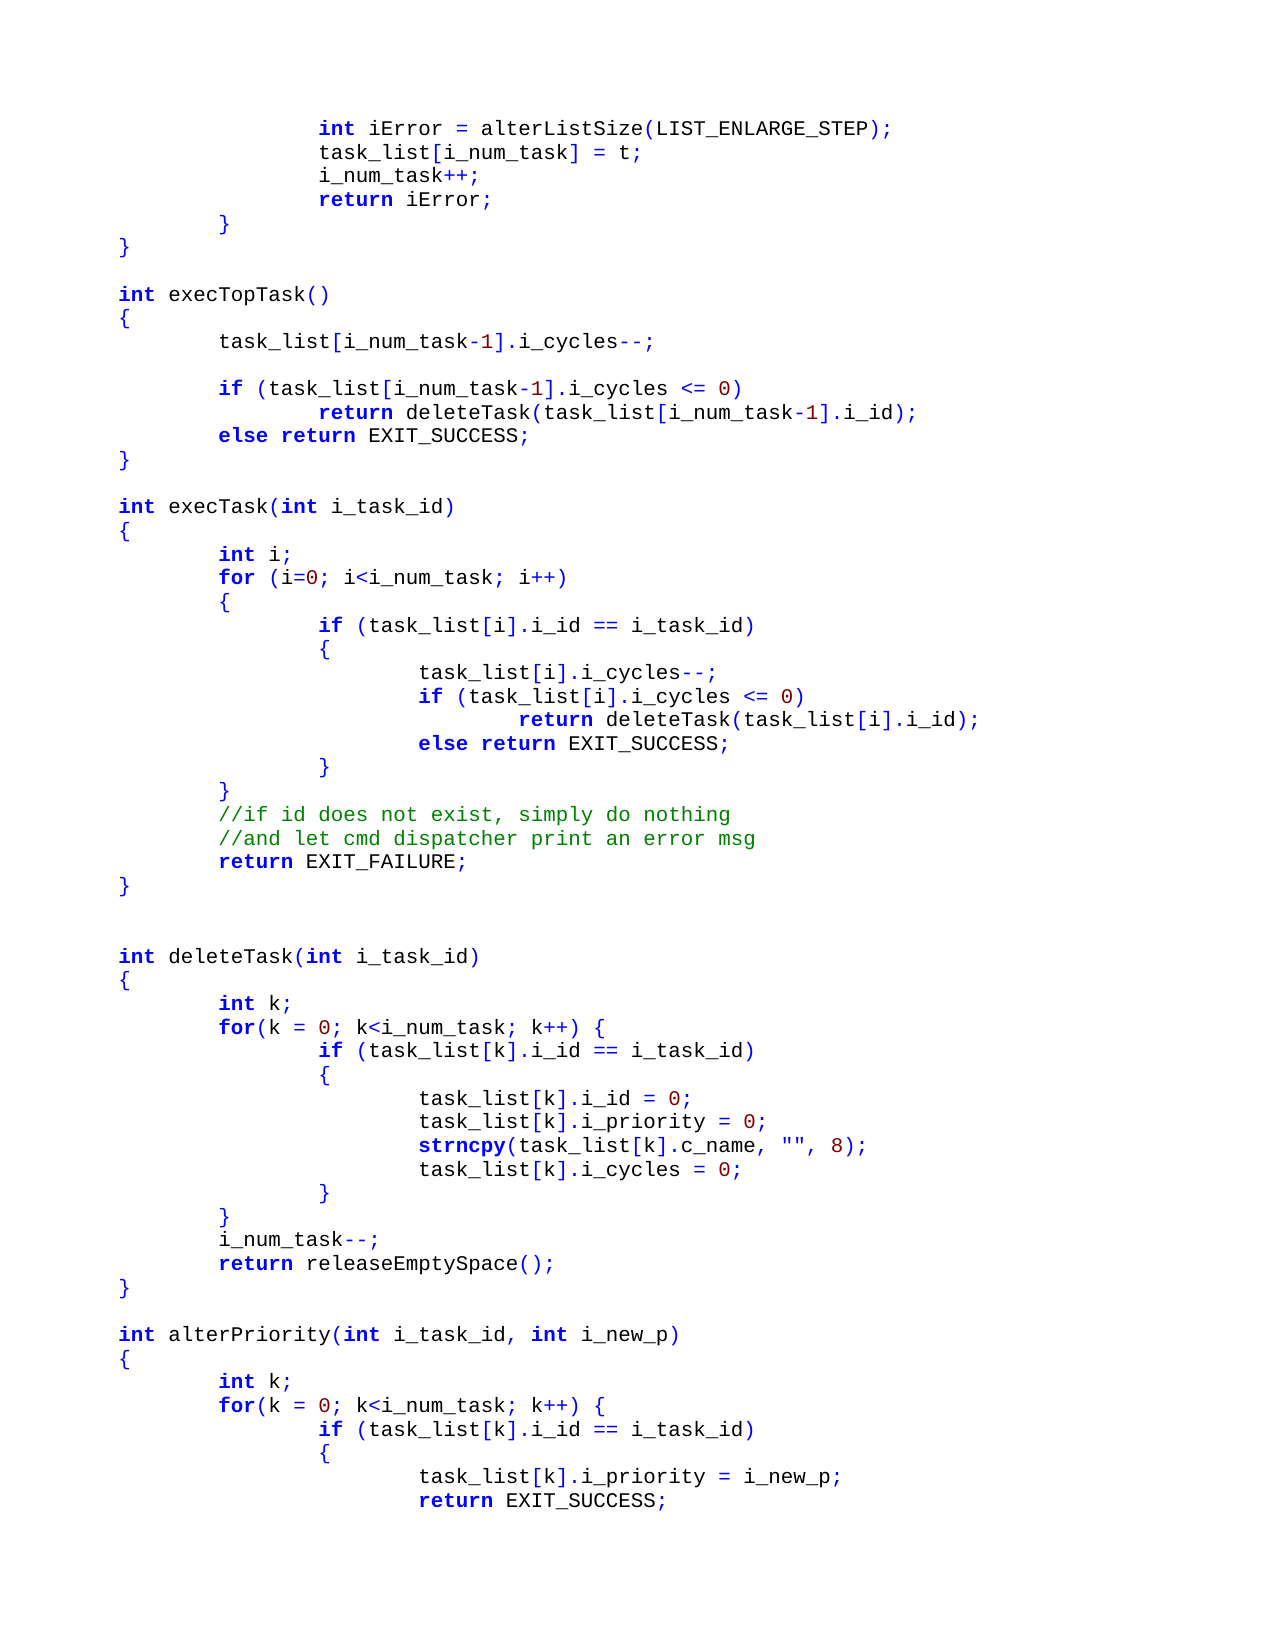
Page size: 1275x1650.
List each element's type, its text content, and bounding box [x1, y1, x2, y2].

text int execTopTask() [118, 284, 1157, 307]
text int k; [118, 1371, 1157, 1395]
text task_list[i_num_task] = t; [118, 142, 1157, 165]
text int deleteTask(int i_task_id) [118, 946, 1157, 969]
text task_list[i].i_cycles--; [118, 662, 1157, 686]
text return EXIT_FAILURE; [118, 851, 1157, 875]
text } [118, 449, 1157, 473]
text } [118, 875, 1157, 898]
text { [118, 520, 1157, 544]
text int i; [118, 544, 1157, 567]
text else return EXIT_SUCCESS; [118, 426, 1157, 449]
text return iError; [118, 189, 1157, 213]
text if (task_list[k].i_id == i_task_id) [118, 1040, 1157, 1064]
text if (task_list[i_num_task-1].i_cycles <= 0) [118, 378, 1157, 402]
text } [118, 1182, 1157, 1206]
text } [118, 236, 1157, 260]
text int iError = alterListSize(LIST_ENLARGE_STEP); [118, 118, 1157, 142]
text } [118, 1277, 1157, 1300]
text int k; [118, 993, 1157, 1017]
text else return EXIT_SUCCESS; [118, 733, 1157, 757]
text { [118, 1064, 1157, 1088]
text { [118, 591, 1157, 615]
text int execTask(int i_task_id) [118, 496, 1157, 520]
text return releaseEmptySpace(); [118, 1253, 1157, 1277]
text return deleteTask(task_list[i].i_id); [118, 709, 1157, 733]
text return deleteTask(task_list[i_num_task-1].i_id); [118, 402, 1157, 426]
text } [118, 757, 1157, 780]
text for(k = 0; k<i_num_task; k++) { [118, 1395, 1157, 1419]
text i_num_task++; [118, 165, 1157, 189]
text strncpy(task_list[k].c_name, "", 8); [118, 1135, 1157, 1158]
text if (task_list[k].i_id == i_task_id) [118, 1419, 1157, 1442]
text } [118, 213, 1157, 236]
text task_list[k].i_priority = 0; [118, 1111, 1157, 1135]
text task_list[i_num_task-1].i_cycles--; [118, 331, 1157, 354]
text int alterPriority(int i_task_id, int i_new_p) [118, 1324, 1157, 1348]
text i_num_task--; [118, 1229, 1157, 1253]
text return EXIT_SUCCESS; [118, 1489, 1157, 1513]
text for (i=0; i<i_num_task; i++) [118, 567, 1157, 591]
text //and let cmd dispatcher print an error msg [118, 827, 1157, 851]
text } [118, 780, 1157, 804]
text { [118, 1442, 1157, 1466]
text if (task_list[i].i_cycles <= 0) [118, 686, 1157, 709]
text { [118, 1348, 1157, 1371]
text for(k = 0; k<i_num_task; k++) { [118, 1017, 1157, 1040]
text task_list[k].i_priority = i_new_p; [118, 1466, 1157, 1489]
text { [118, 969, 1157, 993]
text { [118, 638, 1157, 662]
text task_list[k].i_cycles = 0; [118, 1158, 1157, 1182]
text } [118, 1206, 1157, 1229]
text task_list[k].i_id = 0; [118, 1088, 1157, 1111]
text { [118, 307, 1157, 331]
text //if id does not exist, simply do nothing [118, 804, 1157, 827]
text if (task_list[i].i_id == i_task_id) [118, 615, 1157, 638]
